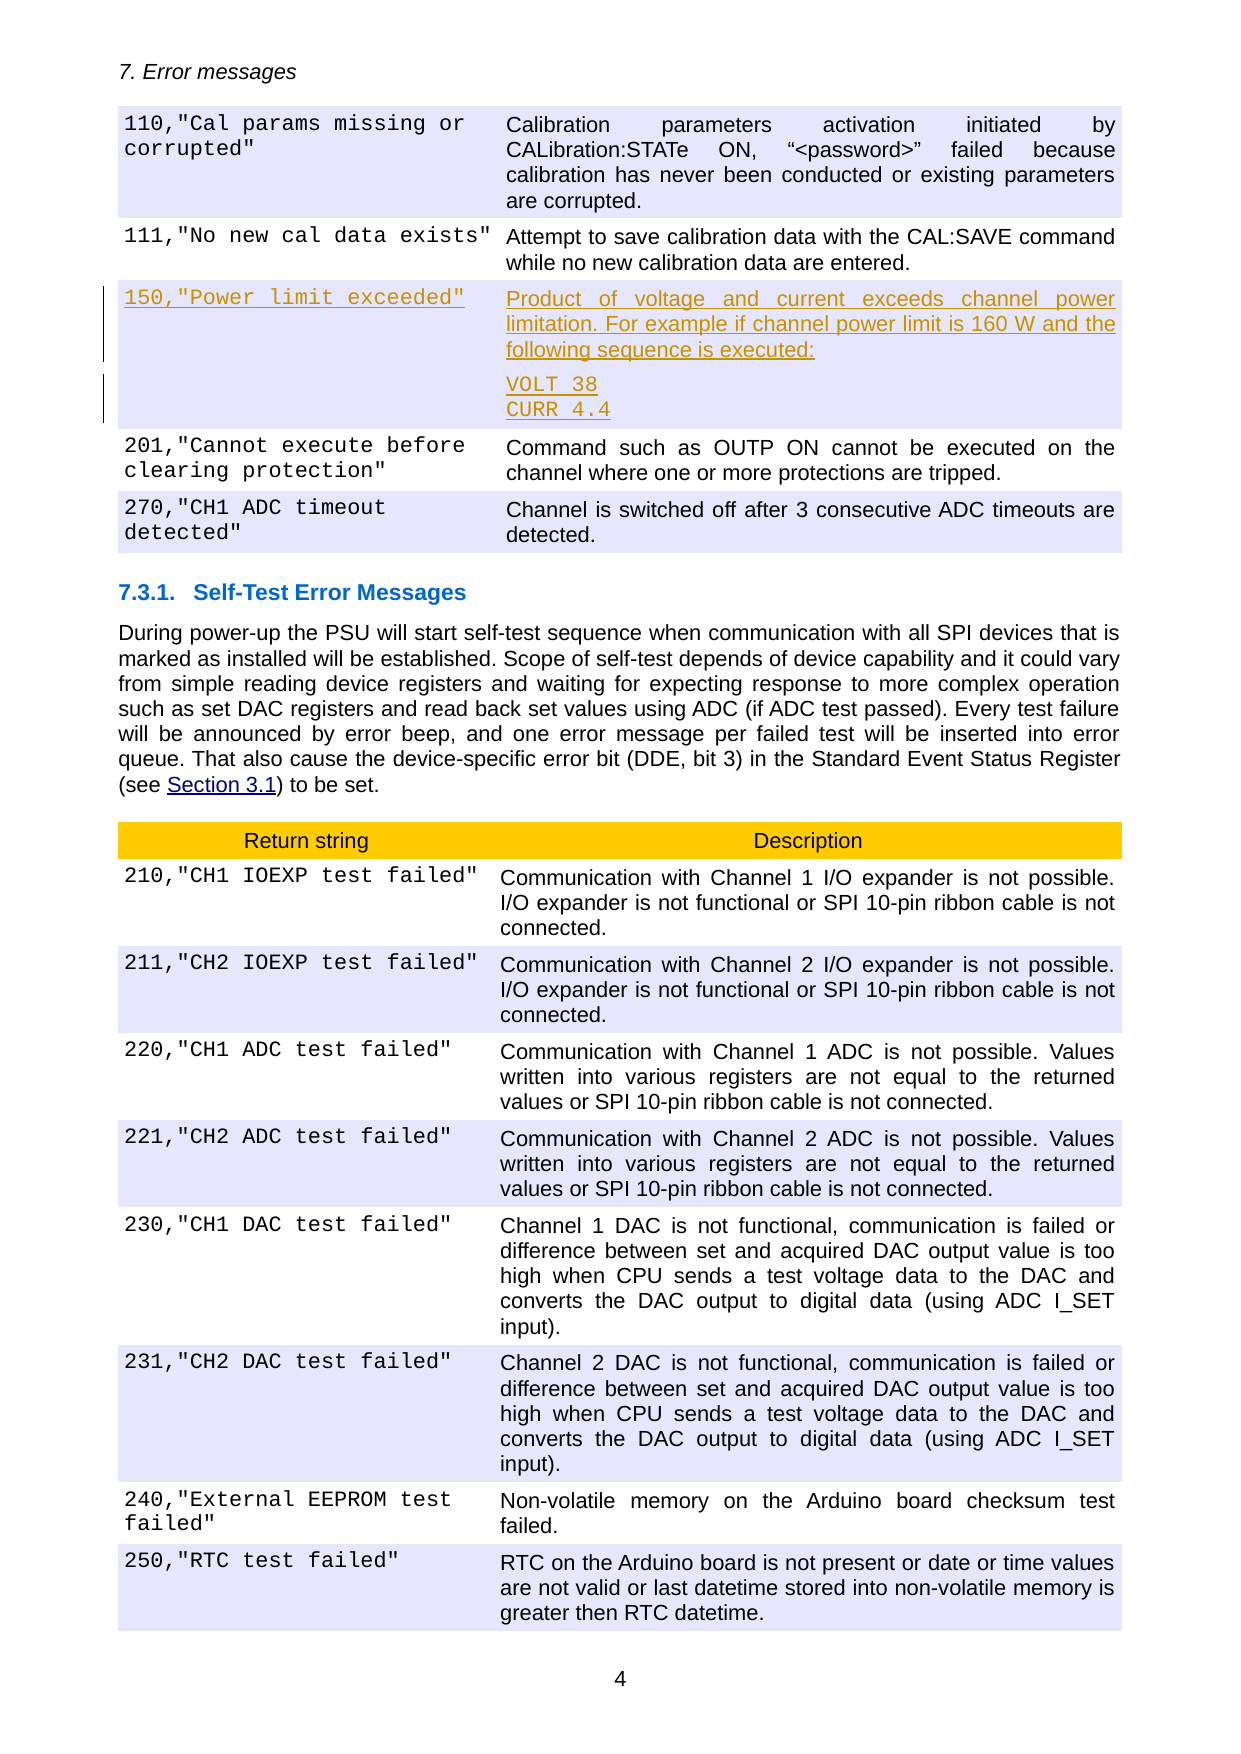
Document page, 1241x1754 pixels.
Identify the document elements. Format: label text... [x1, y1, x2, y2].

table_cell Channel 1 DAC is not functional, communication is failed or difference between set and acquired DAC output value is too high when CPU sends a test voltage data to the DAC and converts the DAC output to digital data (using ADC I_SET input). [494, 1207, 1122, 1344]
table_cell Attempt to save calibration data with the CAL:SAVE command while no new calibration data are entered. [500, 219, 1122, 280]
table_cell Channel 2 DAC is not functional, communication is failed or difference between set and acquired DAC output value is too high when CPU sends a test voltage data to the DAC and converts the DAC output to digital data (using ADC I_SET input). [494, 1345, 1122, 1482]
table_cell Communication with Channel 2 ADC is not possible. Values written into various registers are not equal to the returned values or SPI 10-pin ribbon cable is not connected. [494, 1120, 1122, 1207]
table_cell Calibration parameters activation initiated by CALibration:STATe ON, “<password>” failed because calibration has never been conducted or existing parameters are corrupted. [500, 106, 1122, 218]
table_cell 150,"Power limit exceeded" [118, 280, 500, 429]
table_cell Communication with Channel 1 I/O expander is not possible. I/O expander is not functional or SPI 10-pin ribbon cable is not connected. [494, 859, 1122, 946]
table_header Description [494, 822, 1122, 859]
table_cell 110,"Cal params missing or corrupted" [118, 106, 500, 218]
table_cell Command such as OUTP ON cannot be executed on the channel where one or more protections are tripped. [500, 429, 1122, 491]
table_cell Non-volatile memory on the Arduino board checksum test failed. [494, 1482, 1122, 1544]
table_cell 111,"No new cal data exists" [118, 219, 500, 280]
table_header Return string [118, 822, 494, 859]
table_cell 221,"CH2 ADC test failed" [118, 1120, 494, 1207]
table_cell 240,"External EEPROM test failed" [118, 1482, 494, 1544]
table_cell Communication with Channel 2 I/O expander is not possible. I/O expander is not functional or SPI 10-pin ribbon cable is not connected. [494, 946, 1122, 1033]
table_cell Product of voltage and current exceeds channel power limitation. For example if channel power limit is 160 W and the following sequence is executed: VOLT 38 CURR 4.4 [500, 280, 1122, 429]
table_cell 270,"CH1 ADC timeout detected" [118, 491, 500, 553]
table_cell 250,"RTC test failed" [118, 1544, 494, 1631]
table_cell Communication with Channel 1 ADC is not possible. Values written into various registers are not equal to the returned values or SPI 10-pin ribbon cable is not connected. [494, 1033, 1122, 1120]
text During power-up the PSU will start self-test sequence when communication with all SPI devices that is marked as installed will be established. Scope of self-test depends of device capability and it could vary from simple reading device registers and waiting for expecting response to more complex operation such as set DAC registers and read back set values using ADC (if ADC test passed). Every test failure will be announced by error beep, and one error message per failed test will be inserted into error queue. That also cause the device-specific error bit (DDE, bit 3) in the Standard Event Status Register (see Section 3.1) to be set. [118, 620, 1122, 797]
table_cell 210,"CH1 IOEXP test failed" [118, 859, 494, 946]
table_cell 231,"CH2 DAC test failed" [118, 1345, 494, 1482]
table_cell 201,"Cannot execute before clearing protection" [118, 429, 500, 491]
subtitle Self-Test Error Messages [118, 579, 1122, 606]
table_cell 211,"CH2 IOEXP test failed" [118, 946, 494, 1033]
table_cell 220,"CH1 ADC test failed" [118, 1033, 494, 1120]
table_cell RTC on the Arduino board is not present or date or time values are not valid or last datetime stored into non-volatile memory is greater then RTC datetime. [494, 1544, 1122, 1631]
table_cell 230,"CH1 DAC test failed" [118, 1207, 494, 1344]
table_cell Channel is switched off after 3 consecutive ADC timeouts are detected. [500, 491, 1122, 553]
